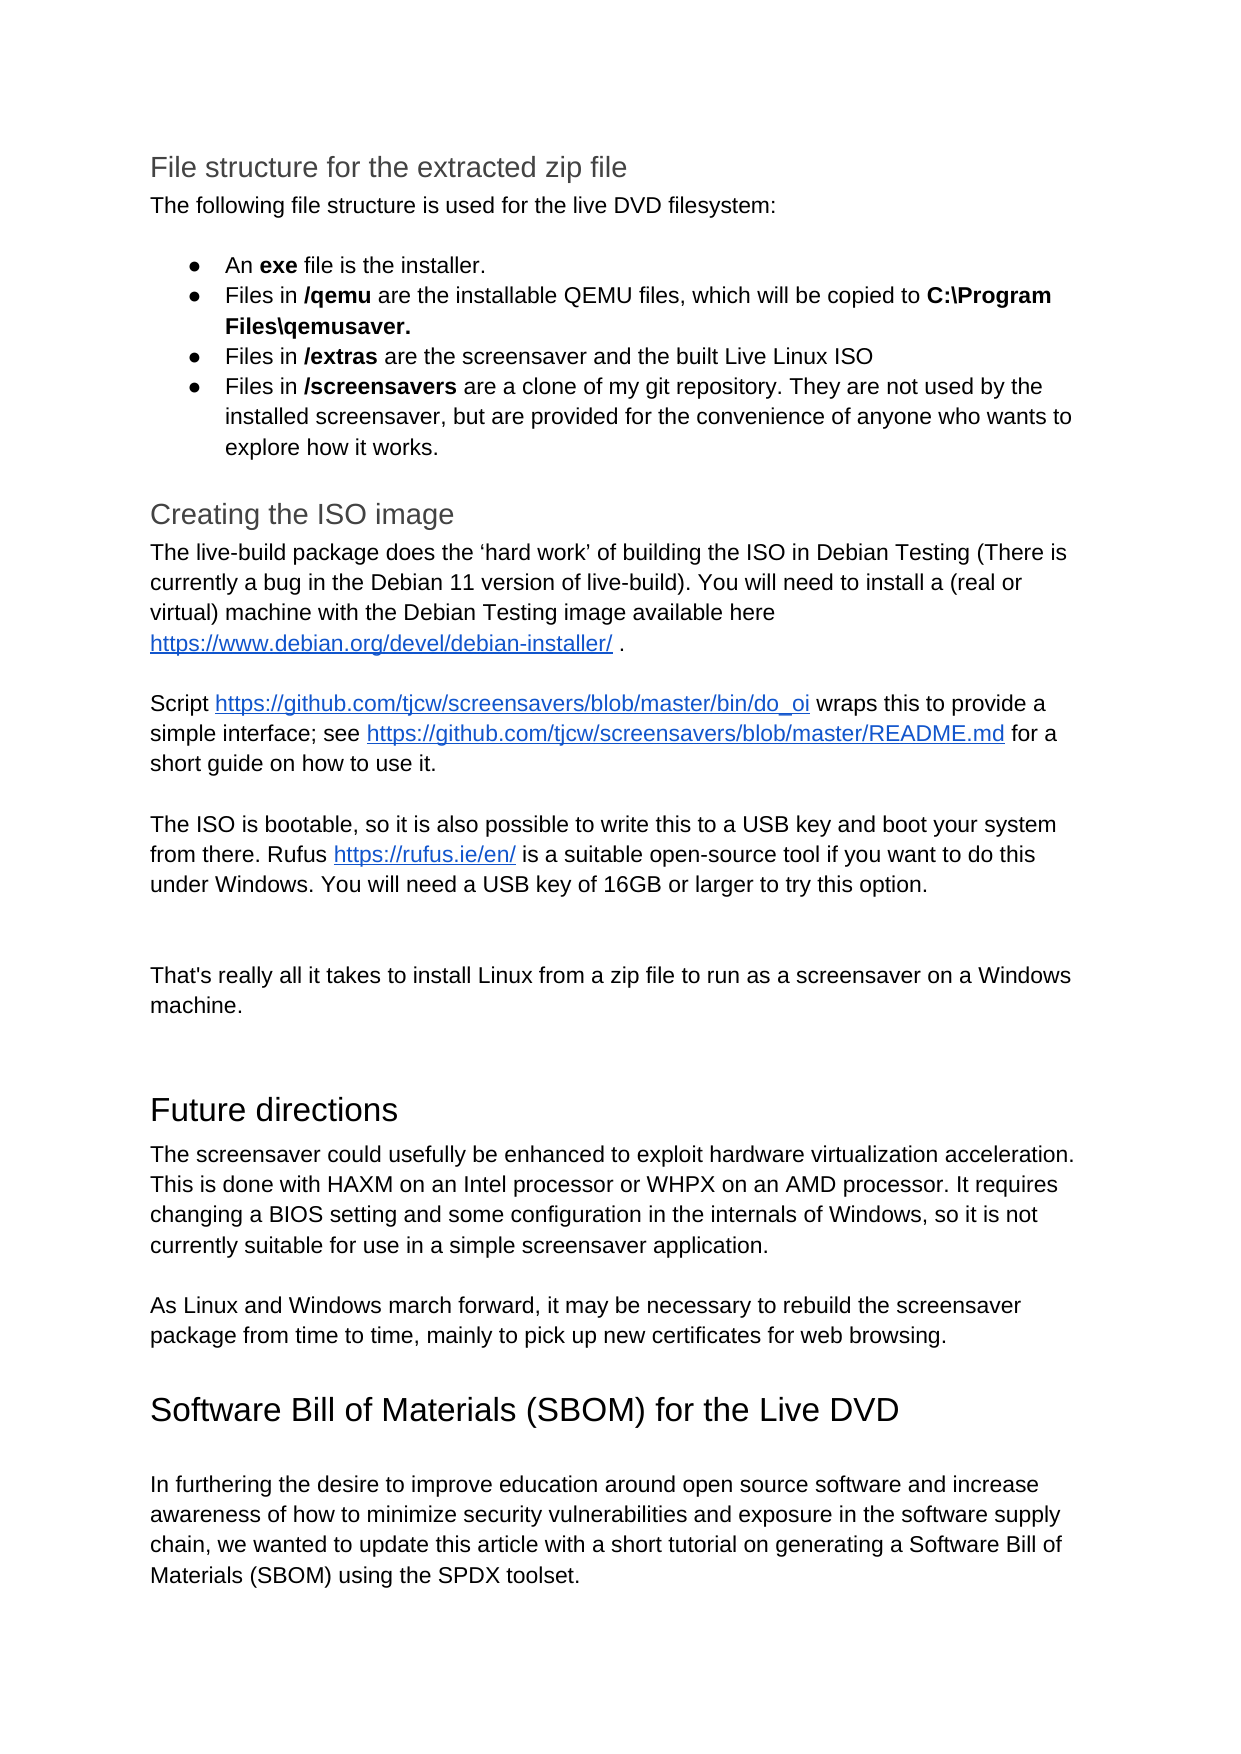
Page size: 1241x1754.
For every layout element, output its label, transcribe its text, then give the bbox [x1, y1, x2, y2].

text The following file structure is used for the live DVD filesystem: [150, 192, 1090, 218]
text The screensaver could usefully be enhanced to exploit hardware virtualization acceleration. This is done with HAXM on an Intel processor or WHPX on an AMD processor. It requires changing a BIOS setting and some configuration in the internals of Windows, so it is not currently suitable for use in a simple screensaver application. [150, 1141, 1090, 1258]
text In furthering the desire to improve education around open source software and increase awareness of how to minimize security vulnerabilities and exposure in the software supply chain, we wanted to update this article with a short tutorial on generating a Software Bill of Materials (SBOM) using the SPDX toolset. [150, 1471, 1090, 1588]
list An exe file is the installer. [187, 252, 1090, 279]
list Files in /extras are the screensaver and the built Live Linux ISO [187, 343, 1090, 369]
list Files in /qemu are the installable QEMU files, which will be copied to C:\Program Files\qemusaver. [187, 282, 1090, 339]
subtitle Future directions [150, 1090, 1090, 1128]
text The live-build package does the ‘hard work’ of building the ISO in Debian Testing (There is currently a bug in the Debian 11 version of live-build). You will need to install a (real or virtual) machine with the Debian Testing image available here https://www.debian.org/devel/debian-installer/ . [150, 539, 1090, 656]
subtitle Creating the ISO image [150, 497, 1090, 531]
text As Linux and Windows march forward, it may be necessary to rebuild the screensaver package from time to time, mainly to pick up new certificates for web browsing. [150, 1292, 1090, 1348]
subtitle File structure for the extracted zip file [150, 150, 1090, 183]
text The ISO is bootable, so it is also possible to write this to a USB key and boot your system from there. Rufus https://rufus.ie/en/ is a suitable open-source tool if you want to do this under Windows. You will need a USB key of 16GB or larger to try this option. [150, 811, 1090, 898]
list Files in /screensavers are a clone of my git repository. They are not used by the installed screensaver, but are provided for the convenience of anyone who wants to explore how it works. [187, 373, 1090, 460]
subtitle Software Bill of Materials (SBOM) for the Live DVD [150, 1390, 1090, 1428]
text Script https://github.com/tjcw/screensavers/blob/master/bin/do_oi wraps this to provide a simple interface; see https://github.com/tjcw/screensavers/blob/master/README.md for a short guide on how to use it. [150, 690, 1090, 777]
text That's really all it takes to install Linux from a zip file to run as a screensaver on a Windows machine. [150, 962, 1090, 1018]
